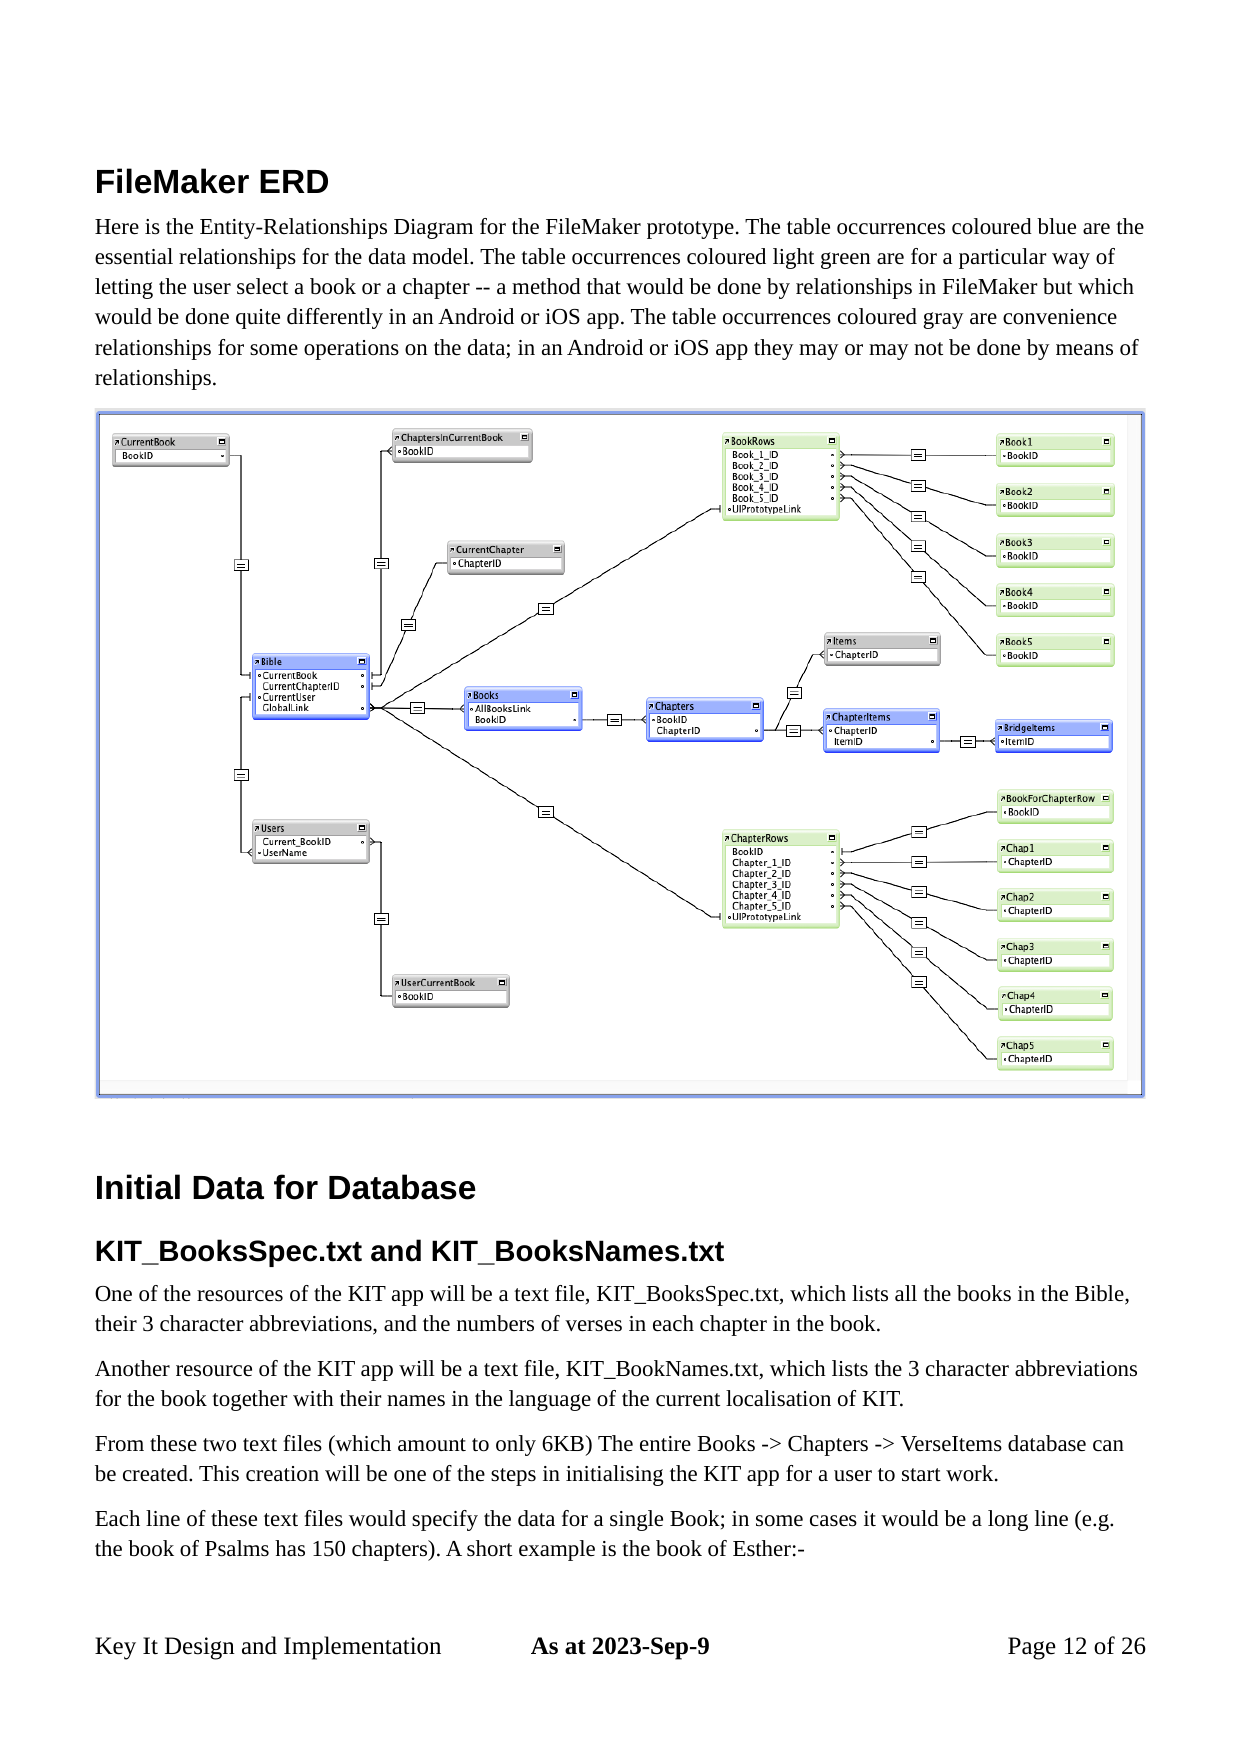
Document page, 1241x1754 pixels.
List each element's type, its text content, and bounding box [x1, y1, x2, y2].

text Each line of these text files would specify the data for a single Book; in some cases it would be a long line (e.g. the book of Psalms has 150 chapters). A short example is the book of Esther:- [94, 1505, 1146, 1562]
text Here is the Entity-Relationships Diagram for the FileMaker prototype. The table occurrences coloured blue are the essential relationships for the data model. The table occurrences coloured light green are for a particular way of letting the user select a book or a chapter -- a method that would be done by relationships in FileMaker but which would be done quite differently in an Android or iOS app. The table occurrences coloured gray are convenience relationships for some operations on the data; in an Android or iOS app they may or may not be done by means of relationships. [94, 213, 1146, 390]
text From these two text files (which amount to only 6KB) The entire Books -> Chapters -> VerseItems database can be created. This creation will be one of the steps in initialising the KIT app for a user to start work. [94, 1430, 1146, 1487]
subtitle FileMaker ERD [94, 162, 1146, 200]
subtitle KIT_BooksSpec.txt and KIT_BooksNames.txt [94, 1234, 1146, 1267]
picture [94, 408, 1146, 1099]
text One of the resources of the KIT app will be a text file, KIT_BooksSpec.txt, which lists all the books in the Bible, their 3 character abbreviations, and the numbers of verses in each chapter in the book. [94, 1280, 1146, 1337]
text Another resource of the KIT app will be a text file, KIT_BookNames.txt, which lists the 3 character abbreviations for the book together with their names in the language of the current localisation of KIT. [94, 1355, 1146, 1412]
subtitle Initial Data for Database [94, 1168, 1146, 1207]
